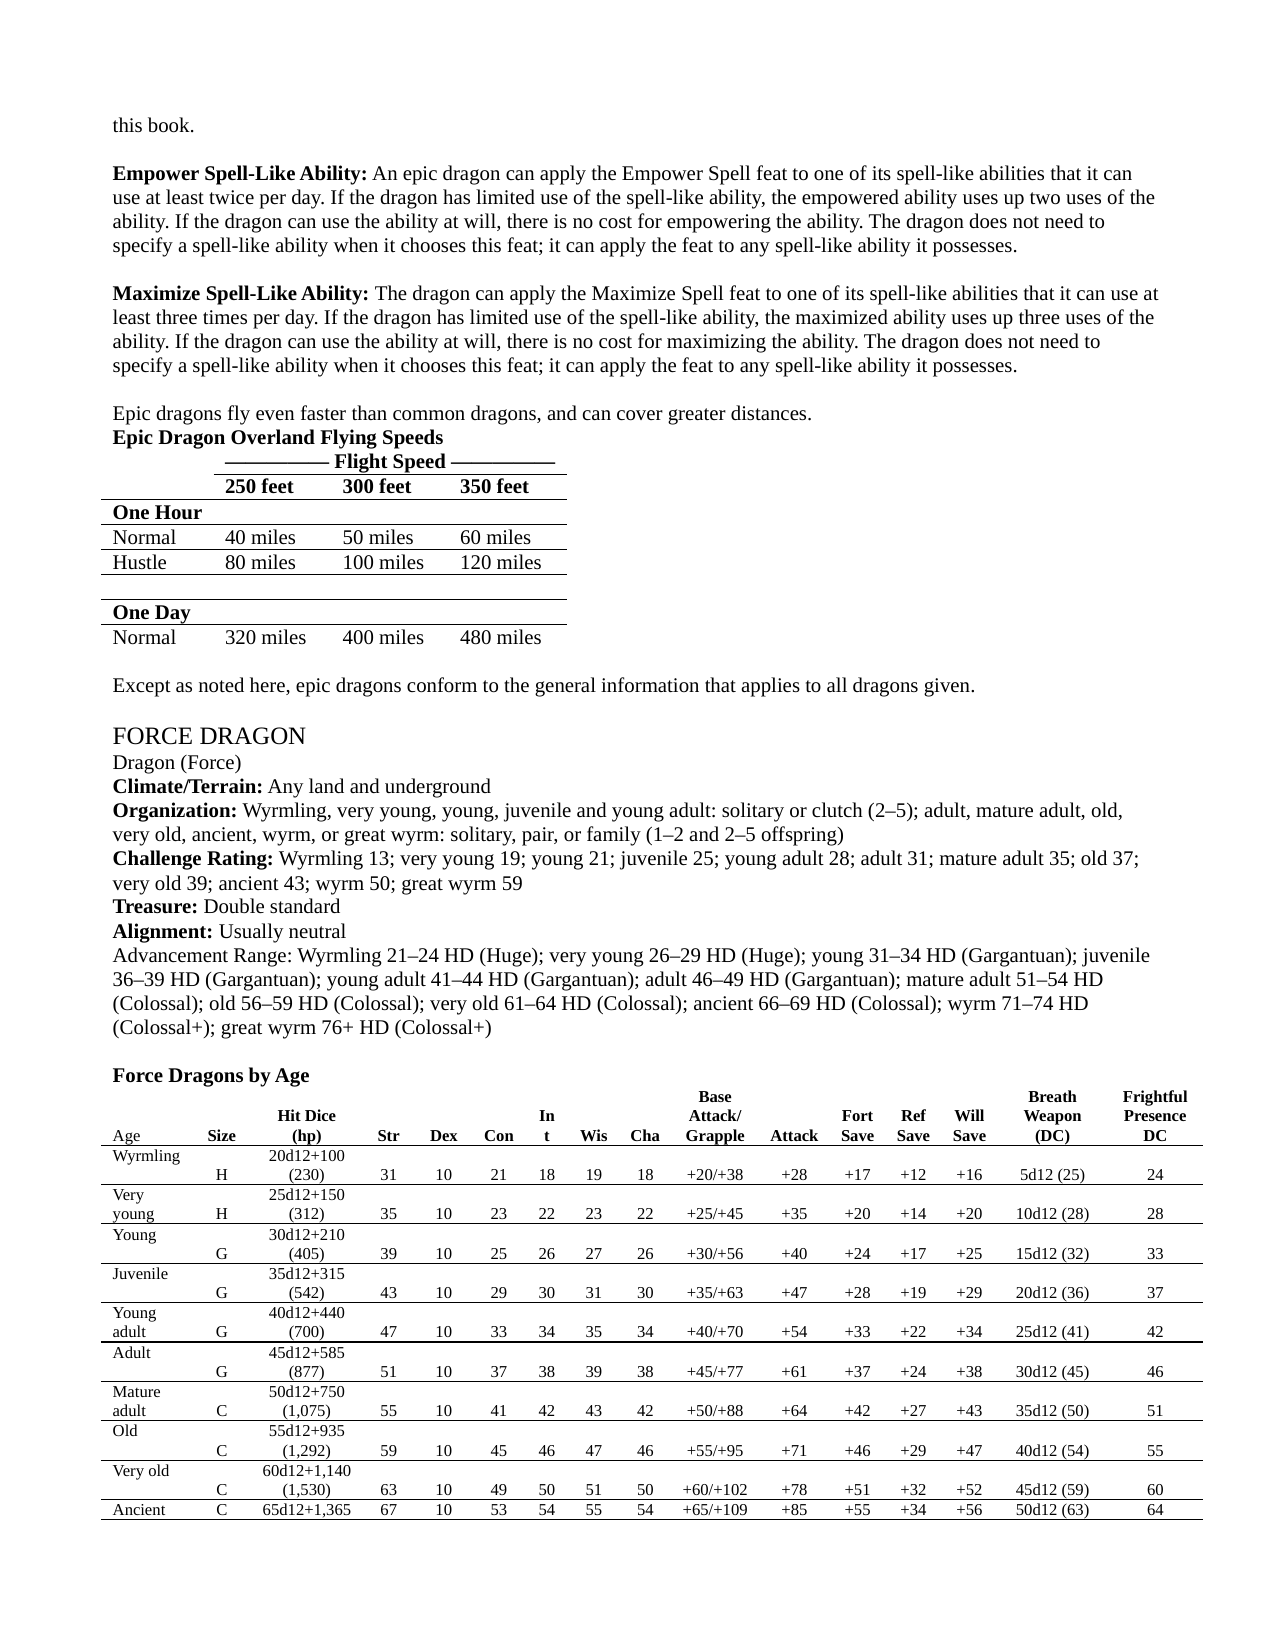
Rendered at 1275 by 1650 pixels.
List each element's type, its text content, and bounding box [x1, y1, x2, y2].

table_cell +30/+56 [671, 1224, 759, 1263]
table_cell G [192, 1303, 251, 1341]
table_cell 10 [415, 1461, 472, 1499]
table_cell 50d12 (63) [998, 1500, 1107, 1519]
table_cell 47 [569, 1421, 619, 1459]
table_cell 24 [1107, 1146, 1203, 1184]
table_cell +35 [759, 1185, 829, 1223]
text Climate/Terrain: Any land and underground [112, 774, 1162, 798]
table_cell Very old [101, 1461, 192, 1499]
table_header Frightful Presence DC [1107, 1087, 1203, 1144]
table_cell 34 [525, 1303, 568, 1341]
table_cell 10 [415, 1146, 472, 1184]
table_cell +20 [830, 1185, 885, 1223]
table_cell 10 [415, 1303, 472, 1341]
table_cell 31 [569, 1264, 619, 1302]
text Alignment: Usually neutral [112, 918, 1162, 943]
table_cell 53 [473, 1500, 525, 1519]
table_cell 15d12 (32) [998, 1224, 1107, 1263]
table_cell 46 [525, 1421, 568, 1459]
table_cell +33 [830, 1303, 885, 1341]
table_cell +37 [830, 1343, 885, 1381]
table_cell 23 [569, 1185, 619, 1223]
table_cell +55 [830, 1500, 885, 1519]
table_cell +25 [941, 1224, 997, 1263]
text Organization: Wyrmling, very young, young, juvenile and young adult: solitary or clutch (2–5); adult, mature adult, old, very old, ancient, wyrm, or great wyrm: solitary, pair, or family (1–2 and 2–5 offspring) [112, 798, 1162, 846]
table_cell +14 [885, 1185, 941, 1223]
table_cell H [192, 1146, 251, 1184]
table_cell Old [101, 1421, 192, 1459]
table_cell G [192, 1224, 251, 1263]
table_header Size [192, 1087, 251, 1144]
table_cell +42 [830, 1382, 885, 1420]
table_cell 20d12 (36) [998, 1264, 1107, 1302]
table_cell 300 feet [331, 475, 449, 498]
table_cell 45d12 (59) [998, 1461, 1107, 1499]
table_header [101, 449, 213, 498]
table_cell [101, 575, 567, 599]
subtitle FORCE DRAGON [112, 721, 1162, 750]
text Advancement Range: Wyrmling 21–24 HD (Huge); very young 26–29 HD (Huge); young 31–34 HD (Gargantuan); juvenile 36–39 HD (Gargantuan); young adult 41–44 HD (Gargantuan); adult 46–49 HD (Gargantuan); mature adult 51–54 HD (Colossal); old 56–59 HD (Colossal); very old 61–64 HD (Colossal); ancient 66–69 HD (Colossal); wyrm 71–74 HD (Colossal+); great wyrm 76+ HD (Colossal+) [112, 943, 1162, 1039]
table_cell 50d12+750 (1,075) [251, 1382, 362, 1420]
table_cell 55 [569, 1500, 619, 1519]
table_cell Young [101, 1224, 192, 1263]
table_cell +34 [941, 1303, 997, 1341]
table_cell 51 [1107, 1382, 1203, 1420]
table_cell 63 [362, 1461, 414, 1499]
table_cell 55d12+935 (1,292) [251, 1421, 362, 1459]
table_cell 35 [569, 1303, 619, 1341]
table_cell +24 [885, 1343, 941, 1381]
table_cell 45d12+585 (877) [251, 1343, 362, 1381]
table_cell 50 miles [331, 525, 449, 549]
table_cell 54 [619, 1500, 671, 1519]
table_cell 33 [473, 1303, 525, 1341]
table_cell 25d12 (41) [998, 1303, 1107, 1341]
text Force Dragons by Age [112, 1063, 1162, 1087]
table_cell +22 [885, 1303, 941, 1341]
table_cell 38 [525, 1343, 568, 1381]
table_cell +28 [830, 1264, 885, 1302]
table_cell +20/+38 [671, 1146, 759, 1184]
table_cell +29 [885, 1421, 941, 1459]
table_cell 42 [525, 1382, 568, 1420]
table_cell 80 miles [214, 550, 331, 574]
text Treasure: Double standard [112, 894, 1162, 918]
table_cell 23 [473, 1185, 525, 1223]
text Challenge Rating: Wyrmling 13; very young 19; young 21; juvenile 25; young adult 28; adult 31; mature adult 35; old 37; very old 39; ancient 43; wyrm 50; great wyrm 59 [112, 846, 1162, 894]
table_cell 10 [415, 1185, 472, 1223]
table_cell 38 [619, 1343, 671, 1381]
table_cell 10 [415, 1224, 472, 1263]
table_cell [214, 600, 567, 624]
table_cell 42 [1107, 1303, 1203, 1341]
table_cell 65d12+1,365 [251, 1500, 362, 1519]
table_cell 67 [362, 1500, 414, 1519]
table_cell +12 [885, 1146, 941, 1184]
table_cell 50 [525, 1461, 568, 1499]
table_header Con [473, 1087, 525, 1144]
table_cell +71 [759, 1421, 829, 1459]
table_header Wis [569, 1087, 619, 1144]
table_cell Wyrmling [101, 1146, 192, 1184]
table_cell 350 feet [449, 475, 567, 498]
table_cell +43 [941, 1382, 997, 1420]
table_cell H [192, 1185, 251, 1223]
table_cell 19 [569, 1146, 619, 1184]
table_cell +17 [830, 1146, 885, 1184]
table_cell One Hour [101, 500, 213, 524]
table_cell +25/+45 [671, 1185, 759, 1223]
table_cell 51 [362, 1343, 414, 1381]
table_cell 20d12+100 (230) [251, 1146, 362, 1184]
table_cell 5d12 (25) [998, 1146, 1107, 1184]
table_cell +78 [759, 1461, 829, 1499]
table_cell 26 [525, 1224, 568, 1263]
table_cell Mature adult [101, 1382, 192, 1420]
table_cell +29 [941, 1264, 997, 1302]
table_cell 54 [525, 1500, 568, 1519]
table_cell 30 [525, 1264, 568, 1302]
table_cell 400 miles [331, 625, 449, 649]
table_cell 41 [473, 1382, 525, 1420]
table_cell Ancient [101, 1500, 192, 1519]
table_cell 30 [619, 1264, 671, 1302]
text Epic dragons fly even faster than common dragons, and can cover greater distances. [112, 401, 1162, 425]
text Dragon (Force) [112, 750, 1162, 774]
text Except as noted here, epic dragons conform to the general information that applies to all dragons given. [112, 673, 1162, 697]
table_cell 25d12+150 (312) [251, 1185, 362, 1223]
table_cell 22 [619, 1185, 671, 1223]
table_cell 22 [525, 1185, 568, 1223]
table_cell 37 [1107, 1264, 1203, 1302]
table_header Ref Save [885, 1087, 941, 1144]
table_cell Very young [101, 1185, 192, 1223]
table_cell +16 [941, 1146, 997, 1184]
text Empower Spell-Like Ability: An epic dragon can apply the Empower Spell feat to one of its spell-like abilities that it can use at least twice per day. If the dragon has limited use of the spell-like ability, the empowered ability uses up two uses of the ability. If the dragon can use the ability at will, there is no cost for empowering the ability. The dragon does not need to specify a spell-like ability when it chooses this feat; it can apply the feat to any spell-like ability it possesses. [112, 161, 1162, 257]
table_cell 42 [619, 1382, 671, 1420]
table_header Hit Dice (hp) [251, 1087, 362, 1144]
table_cell +47 [941, 1421, 997, 1459]
table_cell 100 miles [331, 550, 449, 574]
table_cell 25 [473, 1224, 525, 1263]
table_cell +38 [941, 1343, 997, 1381]
table_cell 49 [473, 1461, 525, 1499]
table_cell 43 [569, 1382, 619, 1420]
table_header Dex [415, 1087, 472, 1144]
table_cell +85 [759, 1500, 829, 1519]
table_cell 33 [1107, 1224, 1203, 1263]
text this book. [112, 112, 1162, 137]
table_cell 51 [569, 1461, 619, 1499]
table_cell Adult [101, 1343, 192, 1381]
table_cell +65/+109 [671, 1500, 759, 1519]
table_cell Juvenile [101, 1264, 192, 1302]
table_cell 320 miles [214, 625, 331, 649]
table_cell +54 [759, 1303, 829, 1341]
table_cell +55/+95 [671, 1421, 759, 1459]
table_cell +46 [830, 1421, 885, 1459]
table_cell 18 [619, 1146, 671, 1184]
table_cell 480 miles [449, 625, 567, 649]
table_cell +35/+63 [671, 1264, 759, 1302]
table_cell +51 [830, 1461, 885, 1499]
table_cell 30d12+210 (405) [251, 1224, 362, 1263]
table_cell 60 miles [449, 525, 567, 549]
table_cell 35d12 (50) [998, 1382, 1107, 1420]
table_cell 60 [1107, 1461, 1203, 1499]
table_cell Hustle [101, 550, 213, 574]
table_cell 10 [415, 1421, 472, 1459]
table_cell 59 [362, 1421, 414, 1459]
table_cell 10d12 (28) [998, 1185, 1107, 1223]
table_cell 40d12+440 (700) [251, 1303, 362, 1341]
table_cell C [192, 1421, 251, 1459]
table_cell 18 [525, 1146, 568, 1184]
table_header Fort Save [830, 1087, 885, 1144]
table_cell 43 [362, 1264, 414, 1302]
table_cell 30d12 (45) [998, 1343, 1107, 1381]
table_cell 47 [362, 1303, 414, 1341]
table_cell 28 [1107, 1185, 1203, 1223]
table_header Attack [759, 1087, 829, 1144]
table_cell C [192, 1500, 251, 1519]
table_cell 120 miles [449, 550, 567, 574]
table_cell 10 [415, 1343, 472, 1381]
text Epic Dragon Overland Flying Speeds [112, 425, 1162, 449]
table_cell +32 [885, 1461, 941, 1499]
table_header Int [525, 1087, 568, 1144]
table_header Breath Weapon (DC) [998, 1087, 1107, 1144]
table_cell +47 [759, 1264, 829, 1302]
table_cell +40 [759, 1224, 829, 1263]
table_cell +27 [885, 1382, 941, 1420]
table_cell 39 [362, 1224, 414, 1263]
table_cell +50/+88 [671, 1382, 759, 1420]
table_cell G [192, 1264, 251, 1302]
table_cell Normal [101, 625, 213, 649]
table_header Age [101, 1087, 192, 1144]
table_cell One Day [101, 600, 213, 624]
table_cell 60d12+1,140 (1,530) [251, 1461, 362, 1499]
table_cell G [192, 1343, 251, 1381]
table_cell +60/+102 [671, 1461, 759, 1499]
table_header Cha [619, 1087, 671, 1144]
table_cell 46 [1107, 1343, 1203, 1381]
table_cell 21 [473, 1146, 525, 1184]
table_cell 31 [362, 1146, 414, 1184]
table_cell +24 [830, 1224, 885, 1263]
text Maximize Spell-Like Ability: The dragon can apply the Maximize Spell feat to one of its spell-like abilities that it can use at least three times per day. If the dragon has limited use of the spell-like ability, the maximized ability uses up three uses of the ability. If the dragon can use the ability at will, there is no cost for maximizing the ability. The dragon does not need to specify a spell-like ability when it chooses this feat; it can apply the feat to any spell-like ability it possesses. [112, 281, 1162, 377]
table_cell 50 [619, 1461, 671, 1499]
table_cell 64 [1107, 1500, 1203, 1519]
table_cell Young adult [101, 1303, 192, 1341]
table_cell +34 [885, 1500, 941, 1519]
table_cell Normal [101, 525, 213, 549]
table_cell 55 [362, 1382, 414, 1420]
table_cell +52 [941, 1461, 997, 1499]
table_header Base Attack/ Grapple [671, 1087, 759, 1144]
table_cell [214, 500, 567, 524]
table_cell C [192, 1461, 251, 1499]
table_cell 55 [1107, 1421, 1203, 1459]
table_cell 10 [415, 1500, 472, 1519]
table_cell 46 [619, 1421, 671, 1459]
table_cell +56 [941, 1500, 997, 1519]
table_header ————— Flight Speed ————— [214, 449, 567, 473]
table_cell 34 [619, 1303, 671, 1341]
table_cell 37 [473, 1343, 525, 1381]
table_cell +45/+77 [671, 1343, 759, 1381]
table_cell 39 [569, 1343, 619, 1381]
table_header Str [362, 1087, 414, 1144]
table_cell 10 [415, 1264, 472, 1302]
table_cell 45 [473, 1421, 525, 1459]
table_cell +28 [759, 1146, 829, 1184]
table_cell +17 [885, 1224, 941, 1263]
table_cell 29 [473, 1264, 525, 1302]
table_cell 35d12+315 (542) [251, 1264, 362, 1302]
table_cell +20 [941, 1185, 997, 1223]
table_cell C [192, 1382, 251, 1420]
table_cell +64 [759, 1382, 829, 1420]
table_cell 26 [619, 1224, 671, 1263]
table_header Will Save [941, 1087, 997, 1144]
table_cell +61 [759, 1343, 829, 1381]
table_cell 40 miles [214, 525, 331, 549]
table_cell 40d12 (54) [998, 1421, 1107, 1459]
table_cell 27 [569, 1224, 619, 1263]
table_cell +40/+70 [671, 1303, 759, 1341]
table_cell +19 [885, 1264, 941, 1302]
table_cell 10 [415, 1382, 472, 1420]
table_cell 35 [362, 1185, 414, 1223]
table_cell 250 feet [214, 475, 331, 498]
